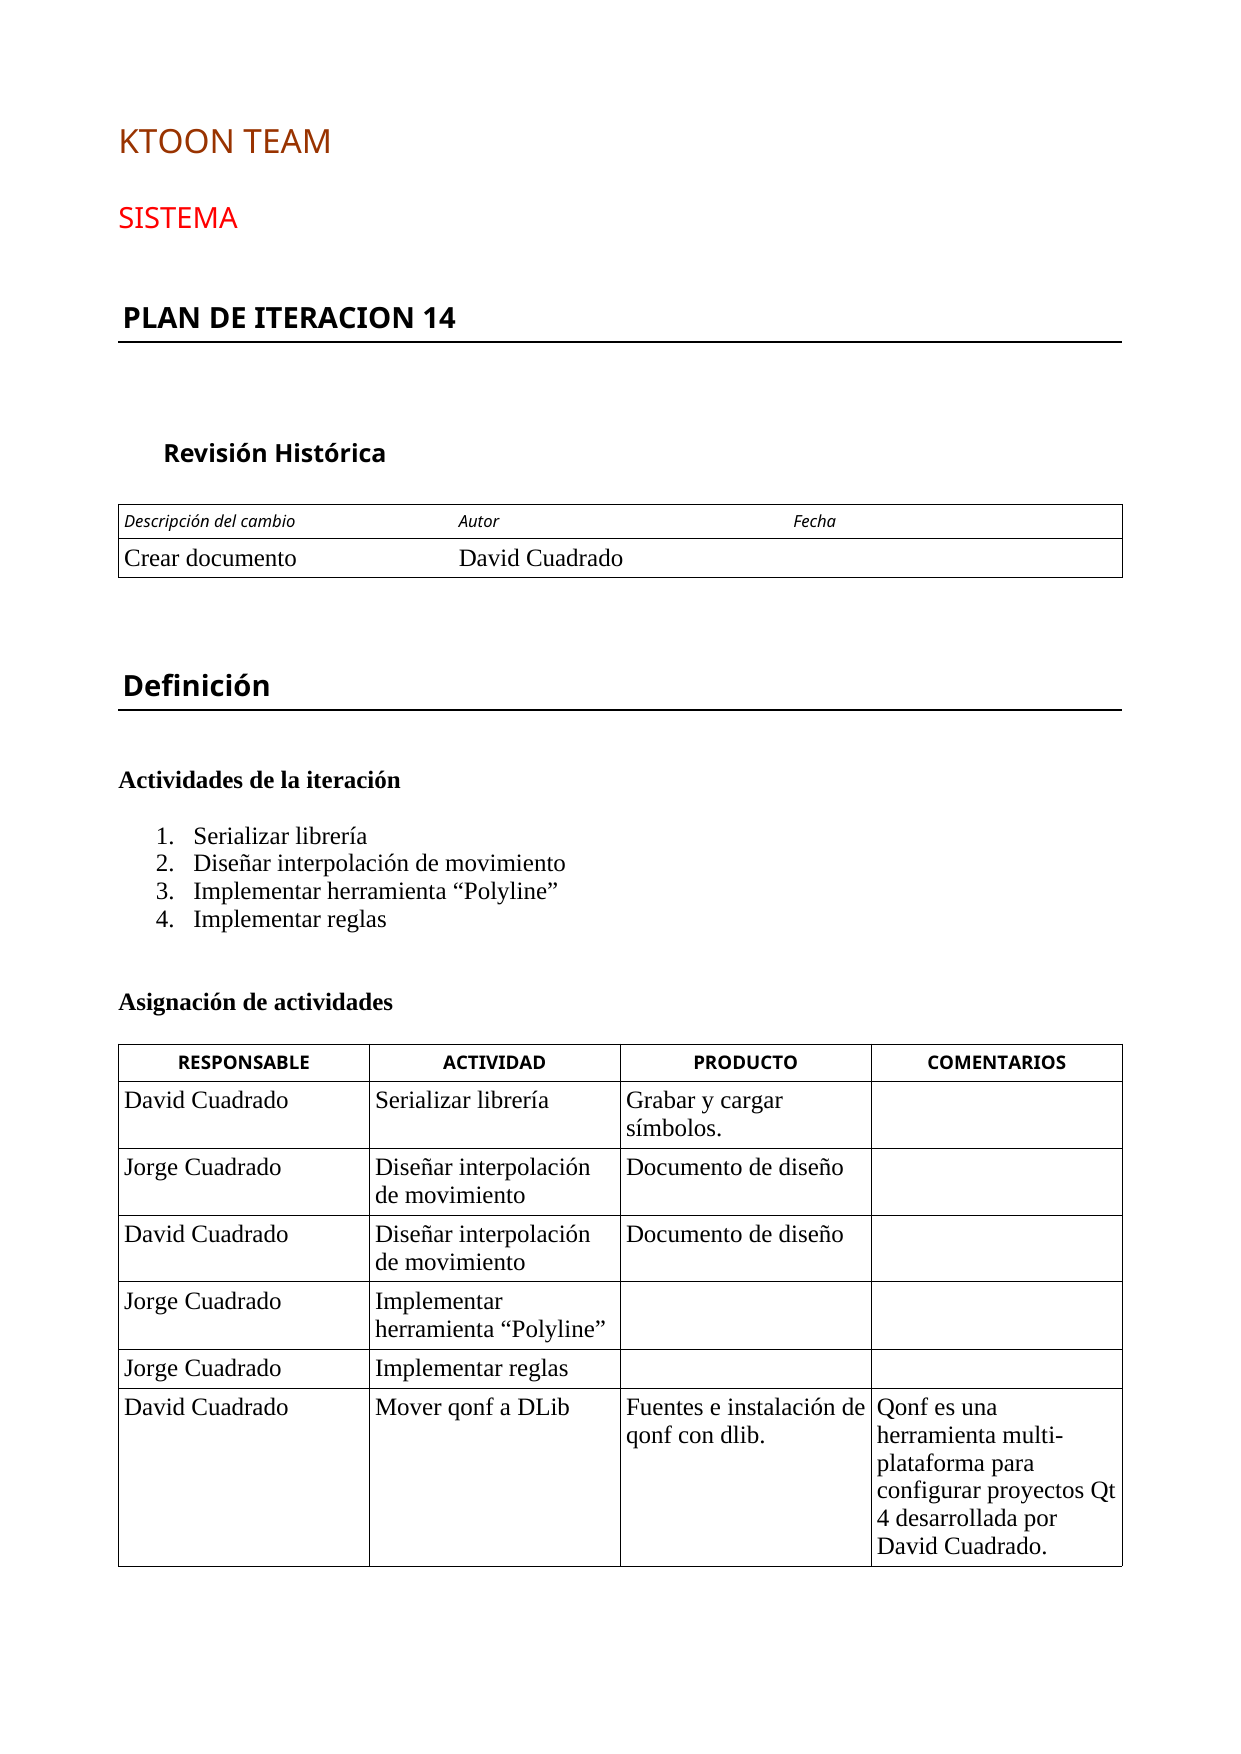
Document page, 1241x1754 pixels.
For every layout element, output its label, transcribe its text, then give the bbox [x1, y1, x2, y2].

table_cell Implementar herramienta “Polyline” [370, 1282, 620, 1348]
subtitle Revisión Histórica [118, 436, 1122, 470]
table_cell Diseñar interpolación de movimiento [370, 1216, 620, 1281]
text SISTEMA [118, 198, 1122, 237]
table_header ACTIVIDAD [370, 1045, 620, 1081]
table_cell [872, 1149, 1122, 1214]
list Implementar reglas [156, 905, 1122, 933]
table_cell David Cuadrado [119, 1389, 369, 1566]
list Implementar herramienta “Polyline” [156, 877, 1122, 905]
table_header Descripción del cambio [119, 505, 453, 538]
table_cell Qonf es una herramienta multi-plataforma para configurar proyectos Qt 4 desarrollada por David Cuadrado. [872, 1389, 1122, 1566]
text PLAN DE ITERACION 14 [118, 293, 1122, 341]
table_cell [872, 1216, 1122, 1281]
text Definición [118, 660, 1122, 709]
table_cell [872, 1282, 1122, 1348]
list Serializar librería [156, 822, 1122, 849]
table_cell David Cuadrado [453, 539, 787, 577]
table_cell Fuentes e instalación de qonf con dlib. [621, 1389, 871, 1566]
table_cell [787, 539, 1122, 577]
table_cell Diseñar interpolación de movimiento [370, 1149, 620, 1214]
table_header Autor [453, 505, 787, 538]
table_cell Documento de diseño [621, 1149, 871, 1214]
table_cell [872, 1350, 1122, 1388]
table_header RESPONSABLE [119, 1045, 369, 1081]
text Actividades de la iteración [118, 766, 1122, 794]
table_cell David Cuadrado [119, 1216, 369, 1281]
table_cell Grabar y cargar símbolos. [621, 1082, 871, 1147]
table_header Fecha [787, 505, 1122, 538]
table_header COMENTARIOS [872, 1045, 1122, 1081]
table_cell Mover qonf a DLib [370, 1389, 620, 1566]
list Diseñar interpolación de movimiento [156, 849, 1122, 877]
table_cell [621, 1350, 871, 1388]
text KTOON TEAM [118, 118, 1122, 163]
table_cell Crear documento [119, 539, 453, 577]
table_cell Jorge Cuadrado [119, 1350, 369, 1388]
table_cell David Cuadrado [119, 1082, 369, 1147]
table_header PRODUCTO [621, 1045, 871, 1081]
table_cell Implementar reglas [370, 1350, 620, 1388]
text Asignación de actividades [118, 988, 1122, 1016]
table_cell Jorge Cuadrado [119, 1149, 369, 1214]
table_cell Documento de diseño [621, 1216, 871, 1281]
table_cell [872, 1082, 1122, 1147]
table_cell Jorge Cuadrado [119, 1282, 369, 1348]
table_cell Serializar librería [370, 1082, 620, 1147]
table_cell [621, 1282, 871, 1348]
